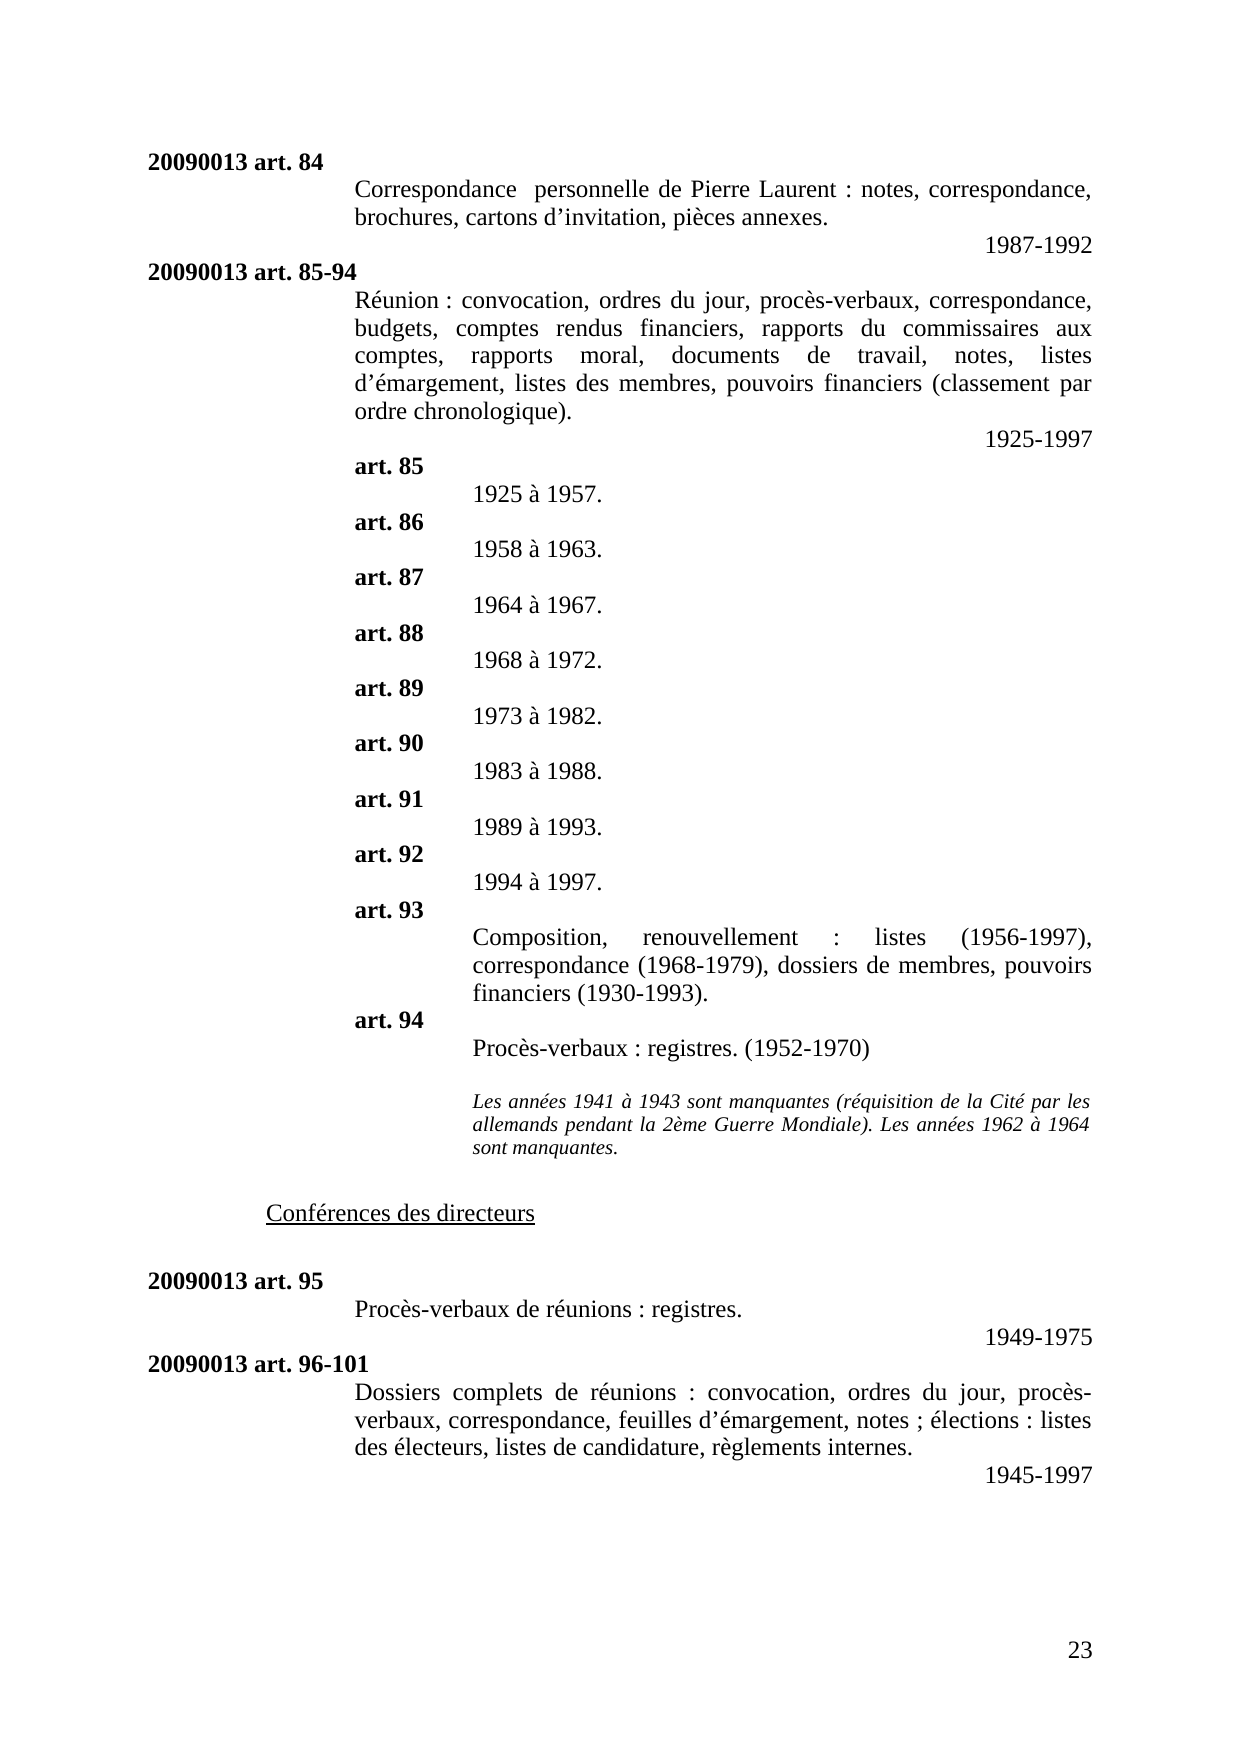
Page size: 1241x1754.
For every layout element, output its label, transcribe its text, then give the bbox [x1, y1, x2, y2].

text 1987-1992 [148, 231, 1093, 258]
text 1964 à 1967. [472, 591, 1093, 619]
text Procès-verbaux : registres. (1952-1970) [472, 1034, 1093, 1062]
text 1994 à 1997. [472, 868, 1093, 896]
text art. 85 [354, 452, 1093, 480]
text Dossiers complets de réunions : convocation, ordres du jour, procès-verbaux, correspondance, feuilles d’émargement, notes ; élections : listes des électeurs, listes de candidature, règlements internes. [354, 1378, 1093, 1461]
text 1949-1975 [148, 1323, 1093, 1350]
text 1983 à 1988. [472, 757, 1093, 785]
text Procès-verbaux de réunions : registres. [354, 1295, 1093, 1323]
text art. 89 [354, 674, 1093, 702]
text 1958 à 1963. [472, 536, 1093, 563]
text 1989 à 1993. [472, 813, 1093, 840]
text art. 86 [354, 508, 1093, 536]
text art. 87 [354, 563, 1093, 591]
text 1968 à 1972. [472, 646, 1093, 674]
text 1973 à 1982. [472, 702, 1093, 729]
text art. 91 [354, 785, 1093, 813]
text Les années 1941 à 1943 sont manquantes (réquisition de la Cité par les allemands pendant la 2ème Guerre Mondiale). Les années 1962 à 1964 sont manquantes. [472, 1090, 1093, 1159]
text 20090013 art. 85-94 [148, 258, 1093, 286]
text art. 88 [354, 619, 1093, 646]
text art. 94 [354, 1007, 1093, 1034]
text art. 90 [354, 729, 1093, 757]
text 1925-1997 [148, 425, 1093, 452]
text Correspondance personnelle de Pierre Laurent : notes, correspondance, brochures, cartons d’invitation, pièces annexes. [354, 175, 1093, 231]
text 20090013 art. 96-101 [148, 1350, 1093, 1378]
text 1945-1997 [148, 1461, 1093, 1489]
text art. 93 [354, 896, 1093, 923]
text Réunion : convocation, ordres du jour, procès-verbaux, correspondance, budgets, comptes rendus financiers, rapports du commissaires aux comptes, rapports moral, documents de travail, notes, listes d’émargement, listes des membres, pouvoirs financiers (classement par ordre chronologique). [354, 286, 1093, 425]
text art. 92 [354, 840, 1093, 868]
text Composition, renouvellement : listes (1956-1997), correspondance (1968-1979), dossiers de membres, pouvoirs financiers (1930-1993). [472, 923, 1093, 1007]
text 20090013 art. 95 [148, 1267, 1093, 1295]
text Conférences des directeurs [207, 1199, 1093, 1227]
text 20090013 art. 84 [148, 148, 1093, 175]
text 1925 à 1957. [472, 480, 1093, 508]
